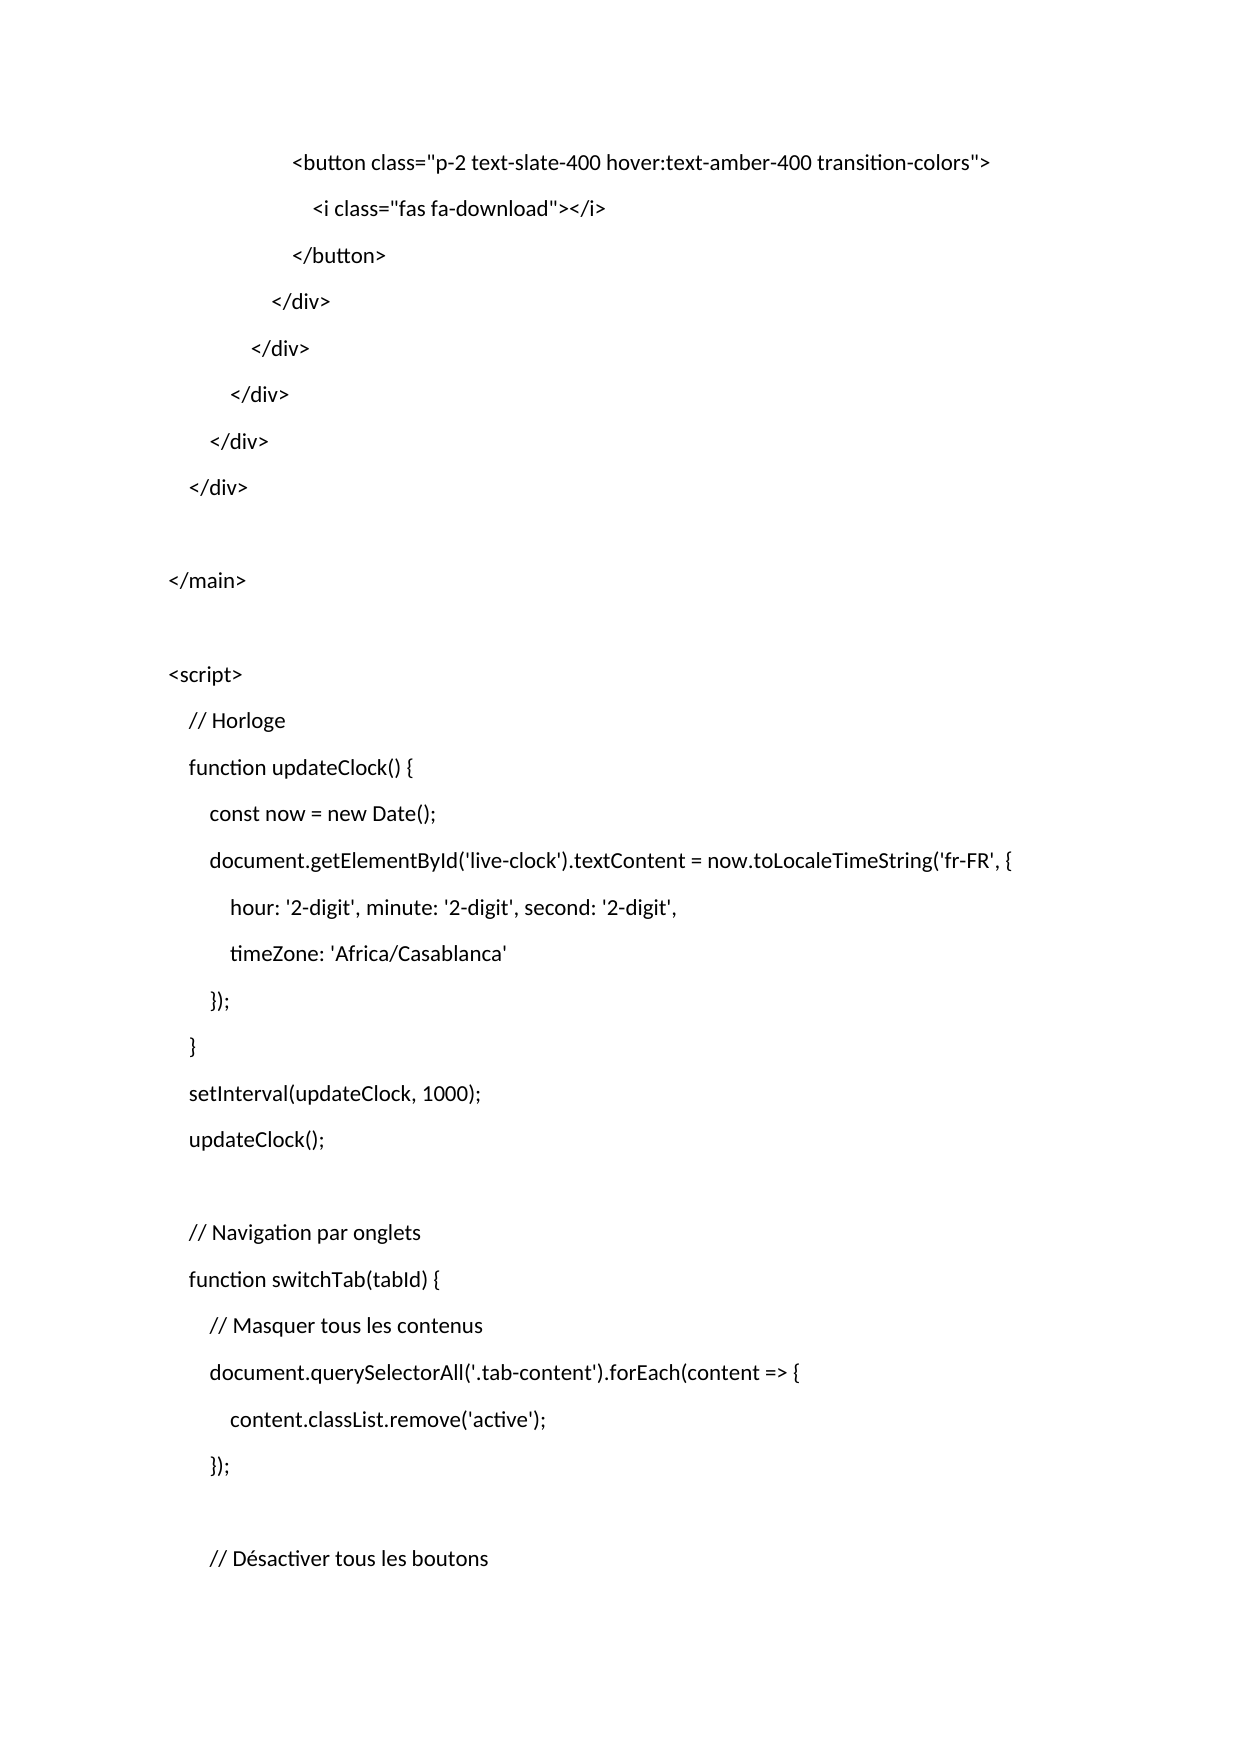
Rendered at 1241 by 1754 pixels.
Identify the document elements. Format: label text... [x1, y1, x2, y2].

text // Horloge [148, 706, 1093, 734]
text </button> [148, 241, 1093, 269]
text content.classList.remove('active'); [148, 1405, 1093, 1433]
text <button class="p-2 text-slate-400 hover:text-amber-400 transition-colors"> [148, 148, 1093, 176]
text </div> [148, 473, 1093, 502]
text function switchTab(tabId) { [148, 1265, 1093, 1293]
text document.getElementById('live-clock').textContent = now.toLocaleTimeString('fr-FR', { [148, 846, 1093, 874]
text document.querySelectorAll('.tab-content').forEach(content => { [148, 1358, 1093, 1386]
text // Désactiver tous les boutons [148, 1544, 1093, 1572]
text </div> [148, 287, 1093, 315]
text </div> [148, 334, 1093, 362]
text hour: '2-digit', minute: '2-digit', second: '2-digit', [148, 893, 1093, 921]
text <script> [148, 660, 1093, 688]
text function updateClock() { [148, 753, 1093, 781]
text </main> [148, 567, 1093, 595]
text setInterval(updateClock, 1000); [148, 1079, 1093, 1107]
text // Navigation par onglets [148, 1218, 1093, 1247]
text </div> [148, 427, 1093, 455]
text }); [148, 986, 1093, 1014]
text </div> [148, 380, 1093, 408]
text // Masquer tous les contenus [148, 1312, 1093, 1340]
text }); [148, 1451, 1093, 1479]
text updateClock(); [148, 1125, 1093, 1153]
text } [148, 1032, 1093, 1060]
text timeZone: 'Africa/Casablanca' [148, 939, 1093, 967]
text const now = new Date(); [148, 799, 1093, 827]
text <i class="fas fa-download"></i> [148, 194, 1093, 222]
